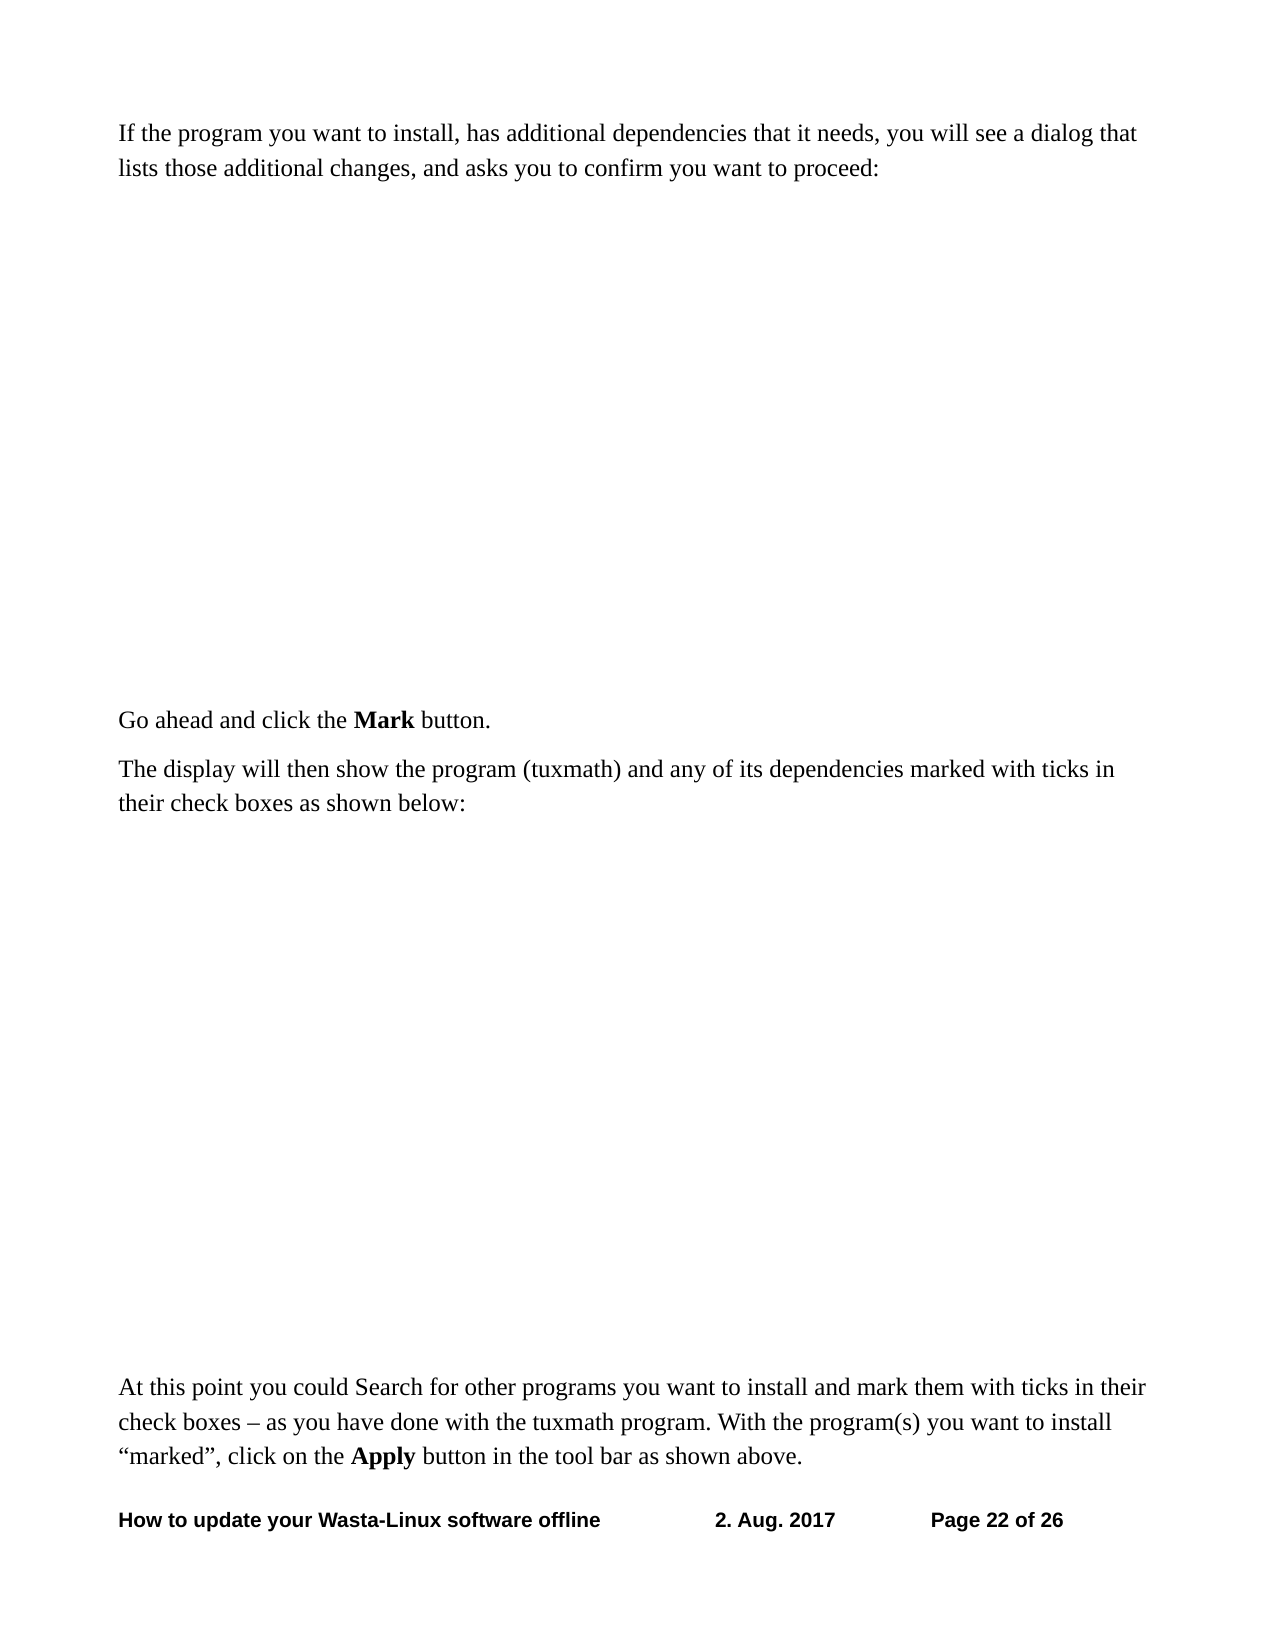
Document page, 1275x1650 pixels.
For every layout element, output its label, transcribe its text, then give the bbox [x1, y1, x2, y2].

text At this point you could Search for other programs you want to install and mark them with ticks in their check boxes – as you have done with the tuxmath program. With the program(s) you want to install “marked”, click on the Apply button in the tool bar as shown above. [118, 837, 1157, 1470]
text If the program you want to install, has additional dependencies that it needs, you will see a dialog that lists those additional changes, and asks you to confirm you want to proceed: [118, 118, 1157, 181]
text The display will then show the program (tuxmath) and any of its dependencies marked with ticks in their check boxes as shown below: [118, 754, 1157, 817]
text Go ahead and click the Mark button. [118, 705, 1157, 734]
